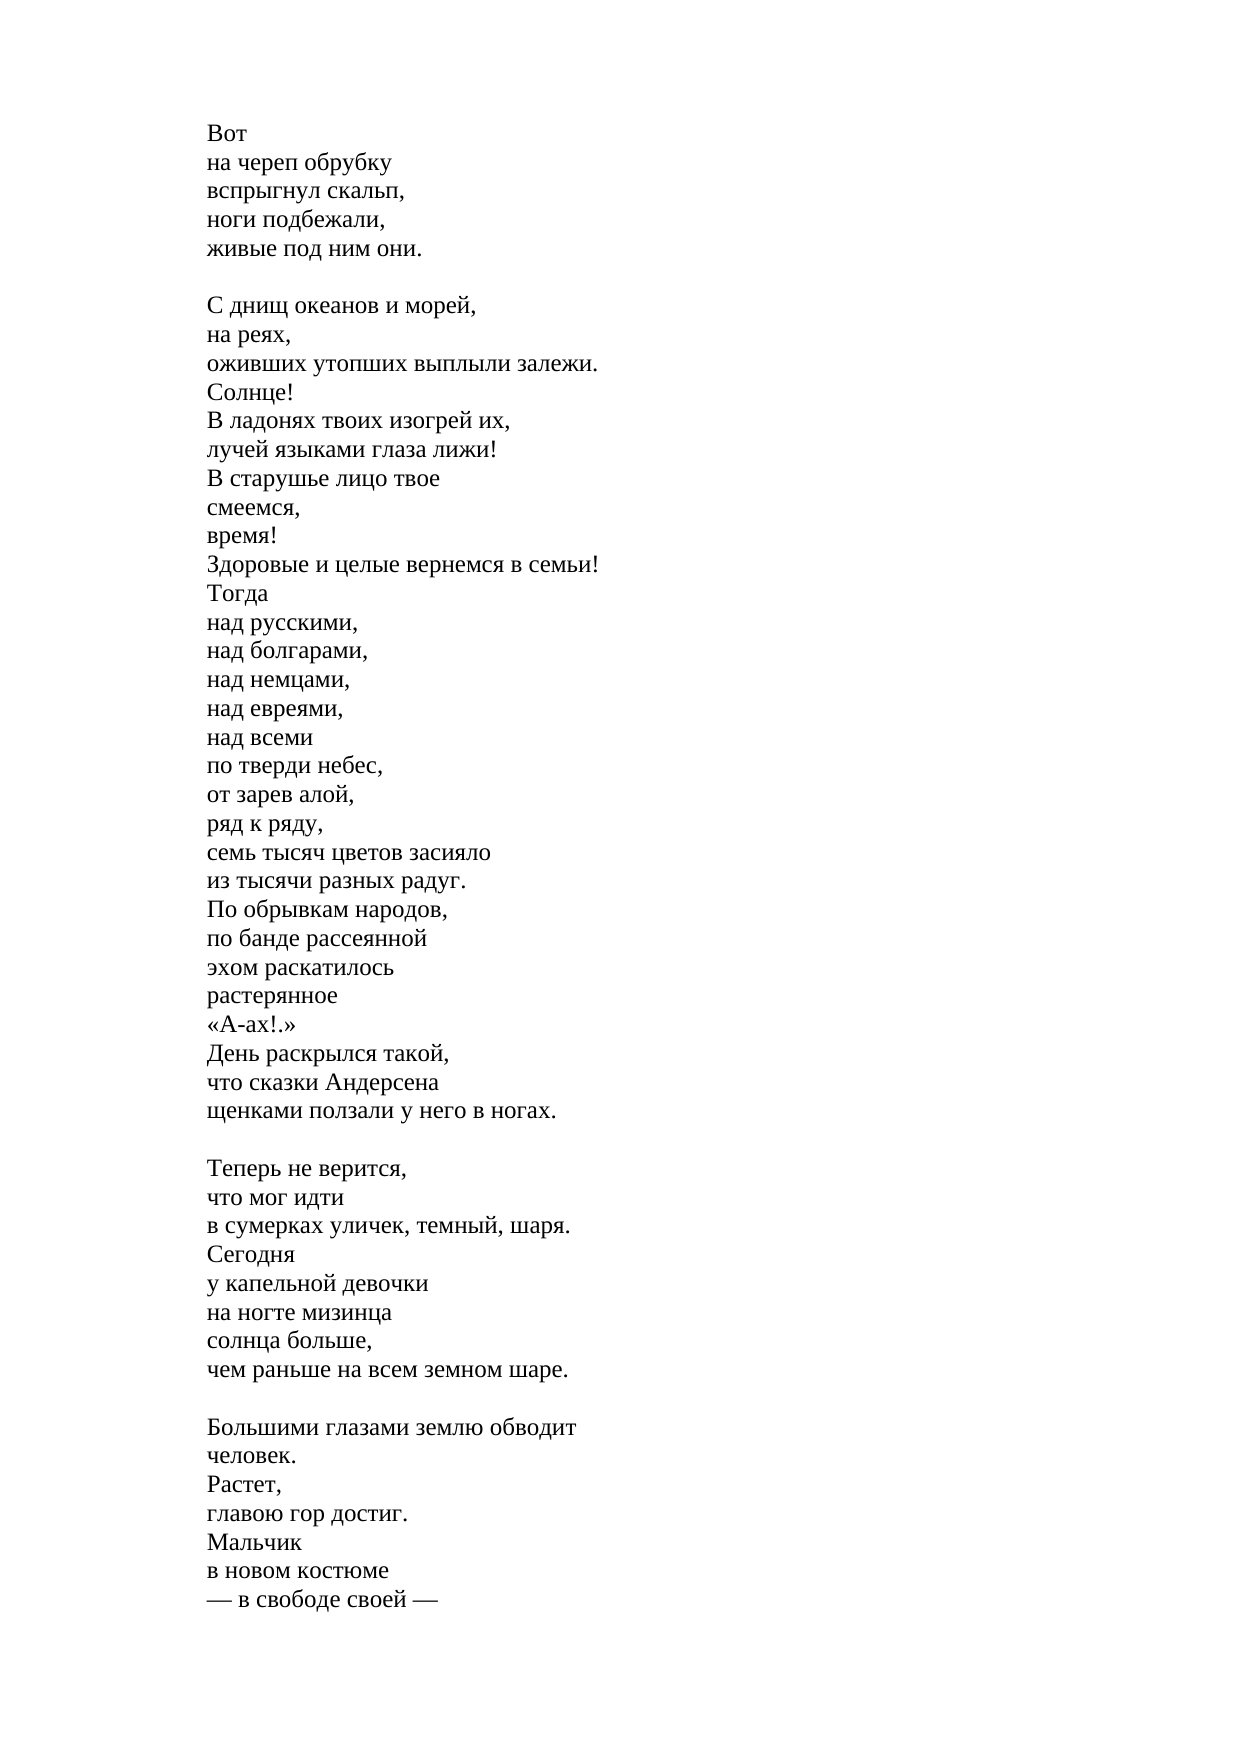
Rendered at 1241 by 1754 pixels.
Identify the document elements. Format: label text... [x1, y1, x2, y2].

text вспрыгнул скальп, [148, 176, 1152, 204]
text над русскими, [148, 607, 1152, 636]
text на реях, [148, 319, 1152, 348]
text семь тысяч цветов засияло [148, 837, 1152, 866]
text Сегодня [148, 1239, 1152, 1268]
text оживших утопших выплыли залежи. [148, 348, 1152, 377]
text В старушье лицо твое [148, 463, 1152, 492]
text на ногте мизинца [148, 1297, 1152, 1326]
text В ладонях твоих изогрей их, [148, 406, 1152, 434]
text По обрывкам народов, [148, 894, 1152, 923]
text что сказки Андерсена [148, 1067, 1152, 1096]
text на череп обрубку [148, 147, 1152, 176]
text по тверди небес, [148, 751, 1152, 779]
text над немцами, [148, 664, 1152, 693]
text от зарев алой, [148, 779, 1152, 808]
text Растет, [148, 1469, 1152, 1498]
text Тогда [148, 578, 1152, 607]
text Здоровые и целые вернемся в семьи! [148, 549, 1152, 578]
text Теперь не верится, [148, 1153, 1152, 1182]
text над евреями, [148, 693, 1152, 722]
text чем раньше на всем земном шаре. [148, 1354, 1152, 1383]
text по банде рассеянной [148, 923, 1152, 952]
text время! [148, 521, 1152, 549]
text Мальчик [148, 1527, 1152, 1556]
text щенками ползали у него в ногах. [148, 1096, 1152, 1124]
text — в свободе своей — [148, 1584, 1152, 1613]
text солнца больше, [148, 1326, 1152, 1354]
text Большими глазами землю обводит [148, 1412, 1152, 1441]
text что мог идти [148, 1182, 1152, 1211]
text растерянное [148, 981, 1152, 1009]
text смеемся, [148, 492, 1152, 521]
text живые под ним они. [148, 233, 1152, 262]
text День раскрылся такой, [148, 1038, 1152, 1067]
text ноги подбежали, [148, 204, 1152, 233]
text у капельной девочки [148, 1268, 1152, 1297]
text из тысячи разных радуг. [148, 866, 1152, 894]
text С днищ океанов и морей, [148, 291, 1152, 319]
text Вот [148, 118, 1152, 147]
text над всеми [148, 722, 1152, 751]
text ряд к ряду, [148, 808, 1152, 837]
text главою гор достиг. [148, 1498, 1152, 1527]
text человек. [148, 1441, 1152, 1469]
text в сумерках уличек, темный, шаря. [148, 1211, 1152, 1239]
text «А-ах!.» [148, 1009, 1152, 1038]
text Солнце! [148, 377, 1152, 406]
text лучей языками глаза лижи! [148, 434, 1152, 463]
text эхом раскатилось [148, 952, 1152, 981]
text над болгарами, [148, 636, 1152, 664]
text в новом костюме [148, 1556, 1152, 1584]
